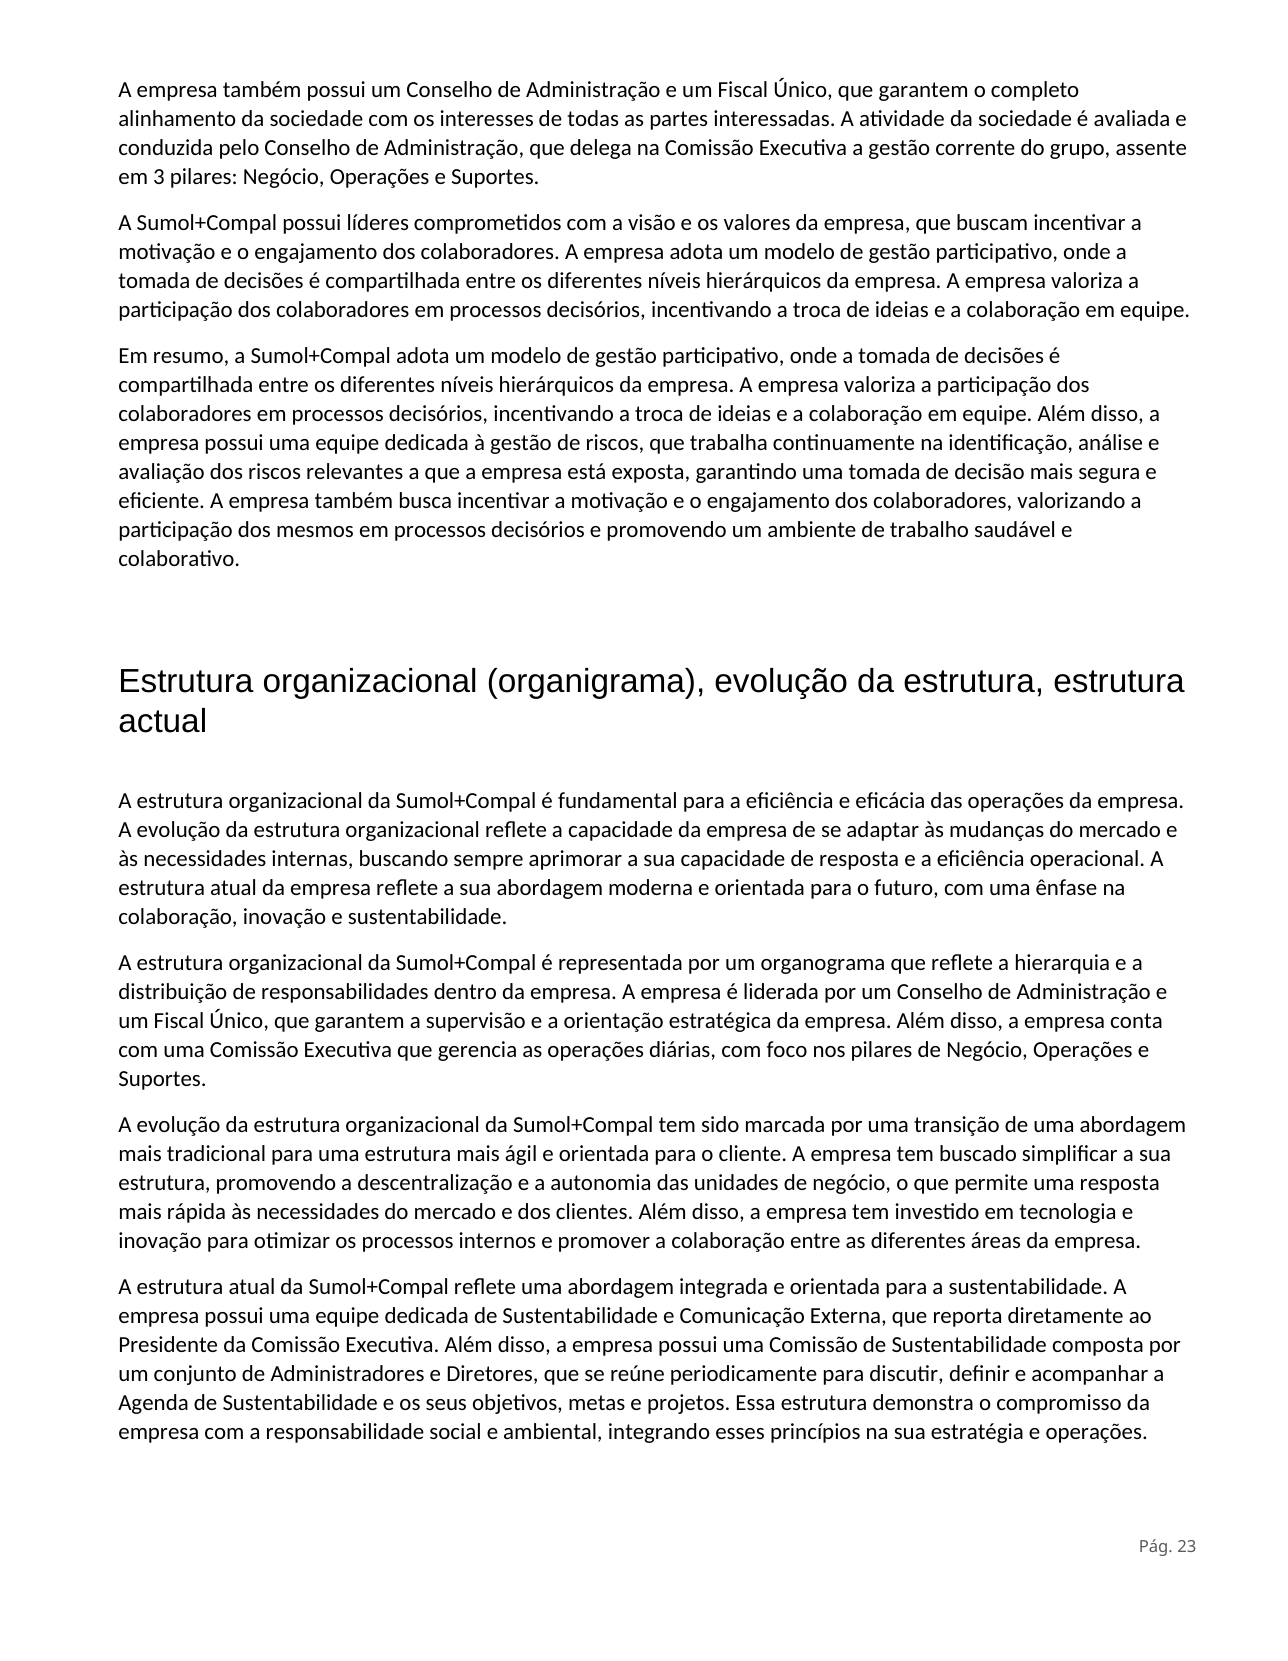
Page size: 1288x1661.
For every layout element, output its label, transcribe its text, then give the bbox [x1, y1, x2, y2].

text A empresa também possui um Conselho de Administração e um Fiscal Único, que garantem o completo alinhamento da sociedade com os interesses de todas as partes interessadas. A atividade da sociedade é avaliada e conduzida pelo Conselho de Administração, que delega na Comissão Executiva a gestão corrente do grupo, assente em 3 pilares: Negócio, Operações e Suportes. [118, 75, 1196, 190]
text A estrutura atual da Sumol+Compal reflete uma abordagem integrada e orientada para a sustentabilidade. A empresa possui uma equipe dedicada de Sustentabilidade e Comunicação Externa, que reporta diretamente ao Presidente da Comissão Executiva. Além disso, a empresa possui uma Comissão de Sustentabilidade composta por um conjunto de Administradores e Diretores, que se reúne periodicamente para discutir, definir e acompanhar a Agenda de Sustentabilidade e os seus objetivos, metas e projetos. Essa estrutura demonstra o compromisso da empresa com a responsabilidade social e ambiental, integrando esses princípios na sua estratégia e operações. [118, 1272, 1196, 1446]
text A estrutura organizacional da Sumol+Compal é representada por um organograma que reflete a hierarquia e a distribuição de responsabilidades dentro da empresa. A empresa é liderada por um Conselho de Administração e um Fiscal Único, que garantem a supervisão e a orientação estratégica da empresa. Além disso, a empresa conta com uma Comissão Executiva que gerencia as operações diárias, com foco nos pilares de Negócio, Operações e Suportes. [118, 948, 1196, 1092]
text Em resumo, a Sumol+Compal adota um modelo de gestão participativo, onde a tomada de decisões é compartilhada entre os diferentes níveis hierárquicos da empresa. A empresa valoriza a participação dos colaboradores em processos decisórios, incentivando a troca de ideias e a colaboração em equipe. Além disso, a empresa possui uma equipe dedicada à gestão de riscos, que trabalha continuamente na identificação, análise e avaliação dos riscos relevantes a que a empresa está exposta, garantindo uma tomada de decisão mais segura e eficiente. A empresa também busca incentivar a motivação e o engajamento dos colaboradores, valorizando a participação dos mesmos em processos decisórios e promovendo um ambiente de trabalho saudável e colaborativo. [118, 341, 1196, 572]
text A estrutura organizacional da Sumol+Compal é fundamental para a eficiência e eficácia das operações da empresa. A evolução da estrutura organizacional reflete a capacidade da empresa de se adaptar às mudanças do mercado e às necessidades internas, buscando sempre aprimorar a sua capacidade de resposta e a eficiência operacional. A estrutura atual da empresa reflete a sua abordagem moderna e orientada para o futuro, com uma ênfase na colaboração, inovação e sustentabilidade. [118, 786, 1196, 931]
text A Sumol+Compal possui líderes comprometidos com a visão e os valores da empresa, que buscam incentivar a motivação e o engajamento dos colaboradores. A empresa adota um modelo de gestão participativo, onde a tomada de decisões é compartilhada entre os diferentes níveis hierárquicos da empresa. A empresa valoriza a participação dos colaboradores em processos decisórios, incentivando a troca de ideias e a colaboração em equipe. [118, 208, 1196, 323]
subtitle Estrutura organizacional (organigrama), evolução da estrutura, estrutura actual [118, 661, 1196, 739]
text A evolução da estrutura organizacional da Sumol+Compal tem sido marcada por uma transição de uma abordagem mais tradicional para uma estrutura mais ágil e orientada para o cliente. A empresa tem buscado simplificar a sua estrutura, promovendo a descentralização e a autonomia das unidades de negócio, o que permite uma resposta mais rápida às necessidades do mercado e dos clientes. Além disso, a empresa tem investido em tecnologia e inovação para otimizar os processos internos e promover a colaboração entre as diferentes áreas da empresa. [118, 1110, 1196, 1254]
